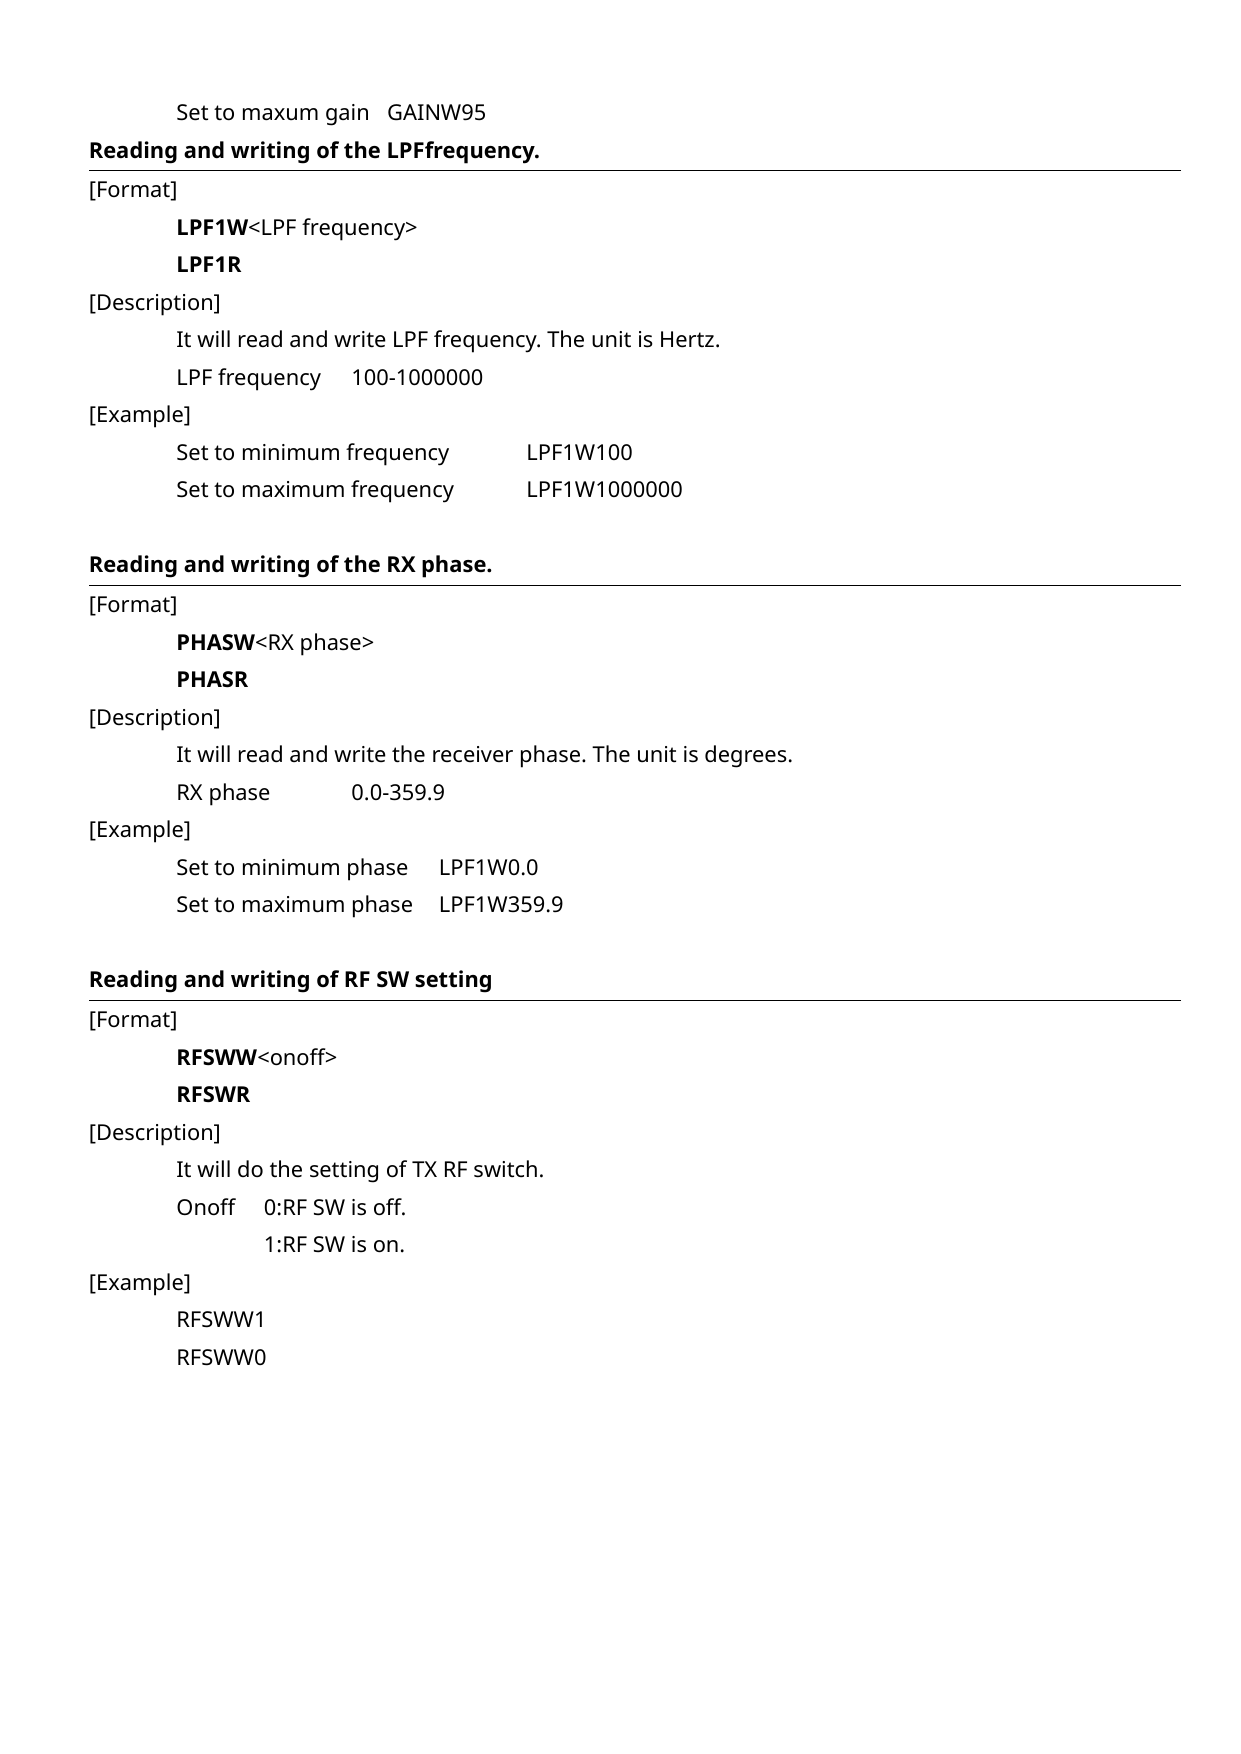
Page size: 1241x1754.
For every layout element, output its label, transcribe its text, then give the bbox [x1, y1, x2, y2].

text Set to minimum phase LPF1W0.0 [89, 848, 1181, 885]
text LPF frequency 100-1000000 [89, 358, 1181, 396]
text Set to maximum frequency LPF1W1000000 [89, 471, 1181, 508]
text [Example] [89, 396, 1181, 433]
text 1:RF SW is on. [89, 1225, 1181, 1263]
text RFSWW0 [89, 1338, 1181, 1375]
text RX phase 0.0-359.9 [89, 773, 1181, 810]
text [Format] [89, 1001, 1181, 1038]
text [Description] [89, 1113, 1181, 1150]
text Onoff 0:RF SW is off. [89, 1188, 1181, 1225]
text LPF1R [89, 246, 1181, 283]
text [Example] [89, 810, 1181, 848]
text [Example] [89, 1263, 1181, 1300]
text [Format] [89, 171, 1181, 208]
text It will read and write LPF frequency. The unit is Hertz. [89, 321, 1181, 358]
title Reading and writing of RF SW setting [89, 960, 1181, 1000]
title Reading and writing of the RX phase. [89, 546, 1181, 585]
text Set to maxum gain GAINW95 [89, 93, 1181, 131]
text RFSWW<onoff> [89, 1038, 1181, 1075]
text [Description] [89, 698, 1181, 735]
text PHASW<RX phase> [89, 623, 1181, 660]
text Set to maximum phase LPF1W359.9 [89, 885, 1181, 923]
text PHASR [89, 660, 1181, 698]
text RFSWR [89, 1075, 1181, 1113]
text It will read and write the receiver phase. The unit is degrees. [89, 735, 1181, 773]
title Reading and writing of the LPFfrequency. [89, 131, 1181, 170]
text [Description] [89, 283, 1181, 321]
text [Format] [89, 586, 1181, 623]
text Set to minimum frequency LPF1W100 [89, 433, 1181, 471]
text RFSWW1 [89, 1300, 1181, 1338]
text LPF1W<LPF frequency> [89, 208, 1181, 246]
text It will do the setting of TX RF switch. [89, 1150, 1181, 1188]
